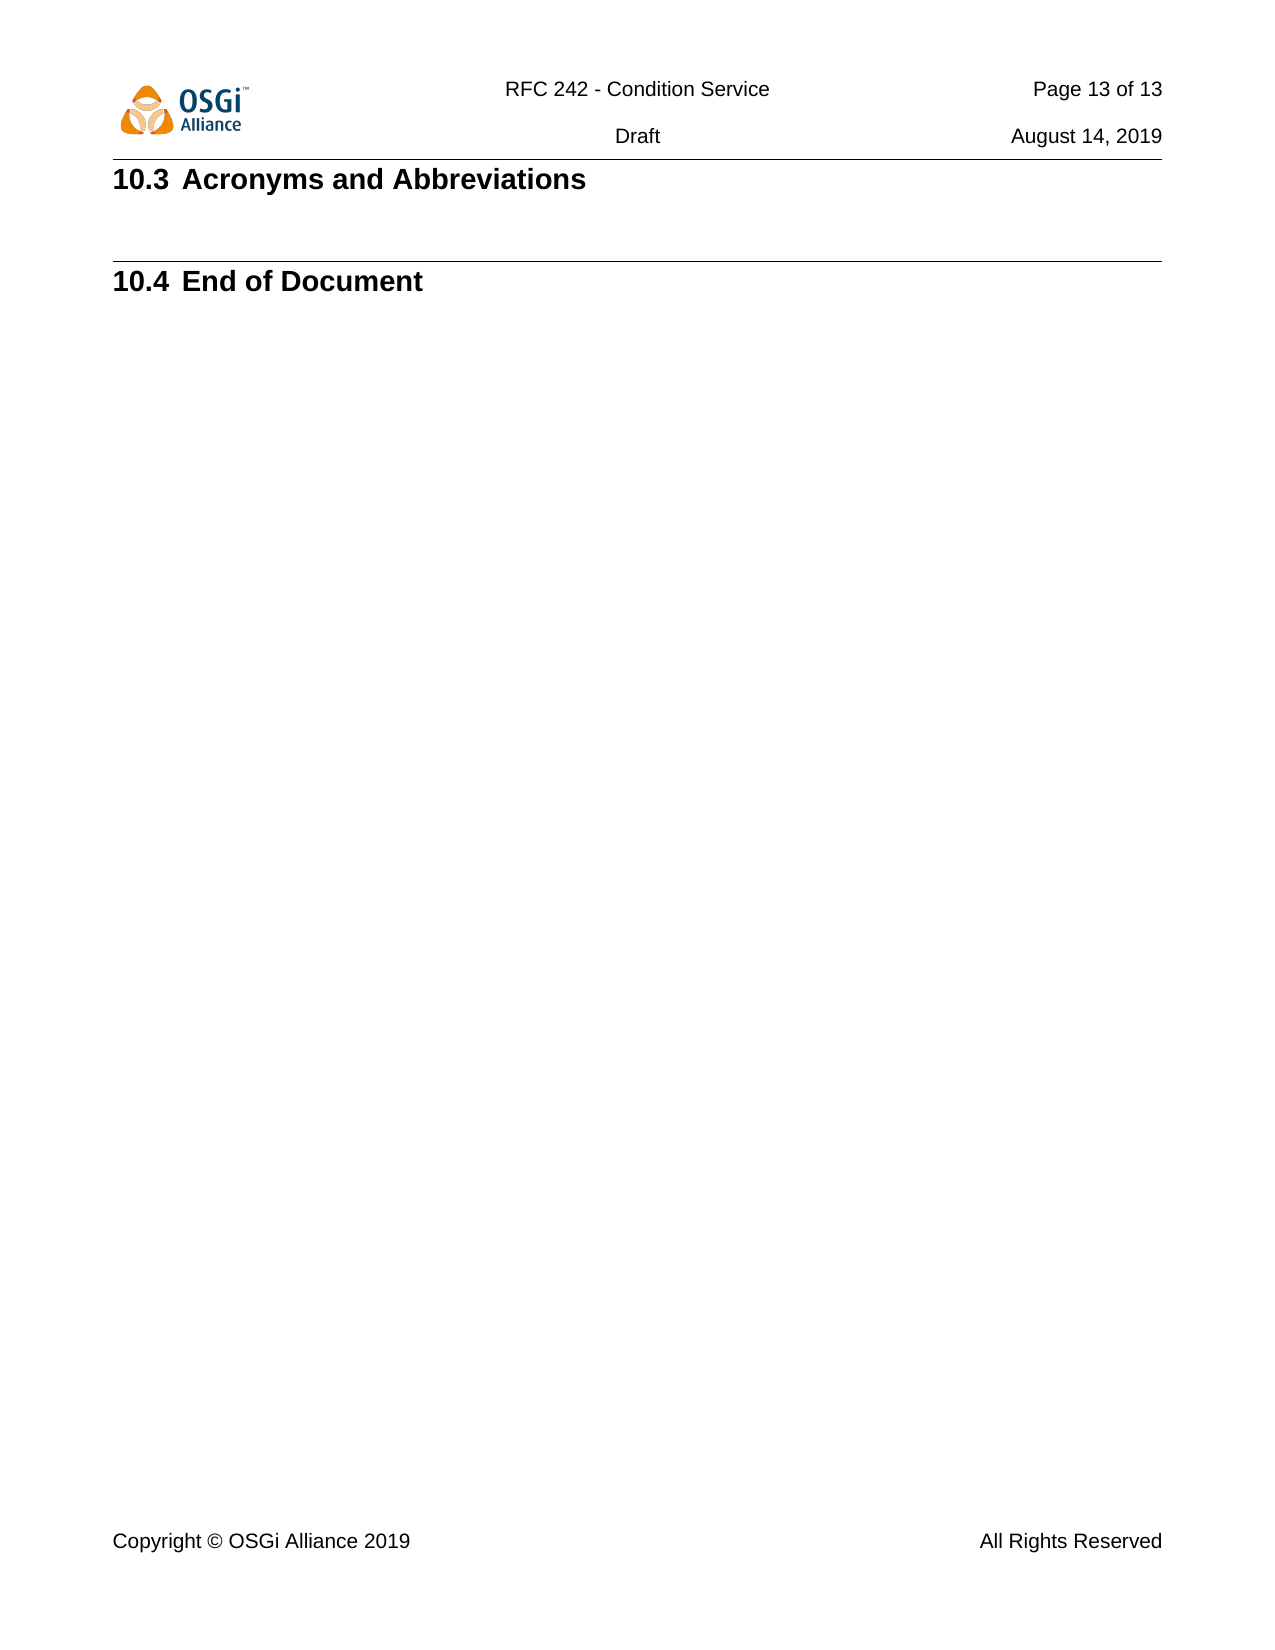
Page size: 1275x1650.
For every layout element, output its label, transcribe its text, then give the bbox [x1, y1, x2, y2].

subtitle End of Document [112, 262, 1162, 298]
picture [113, 78, 257, 142]
subtitle Acronyms and Abbreviations [112, 160, 1162, 196]
